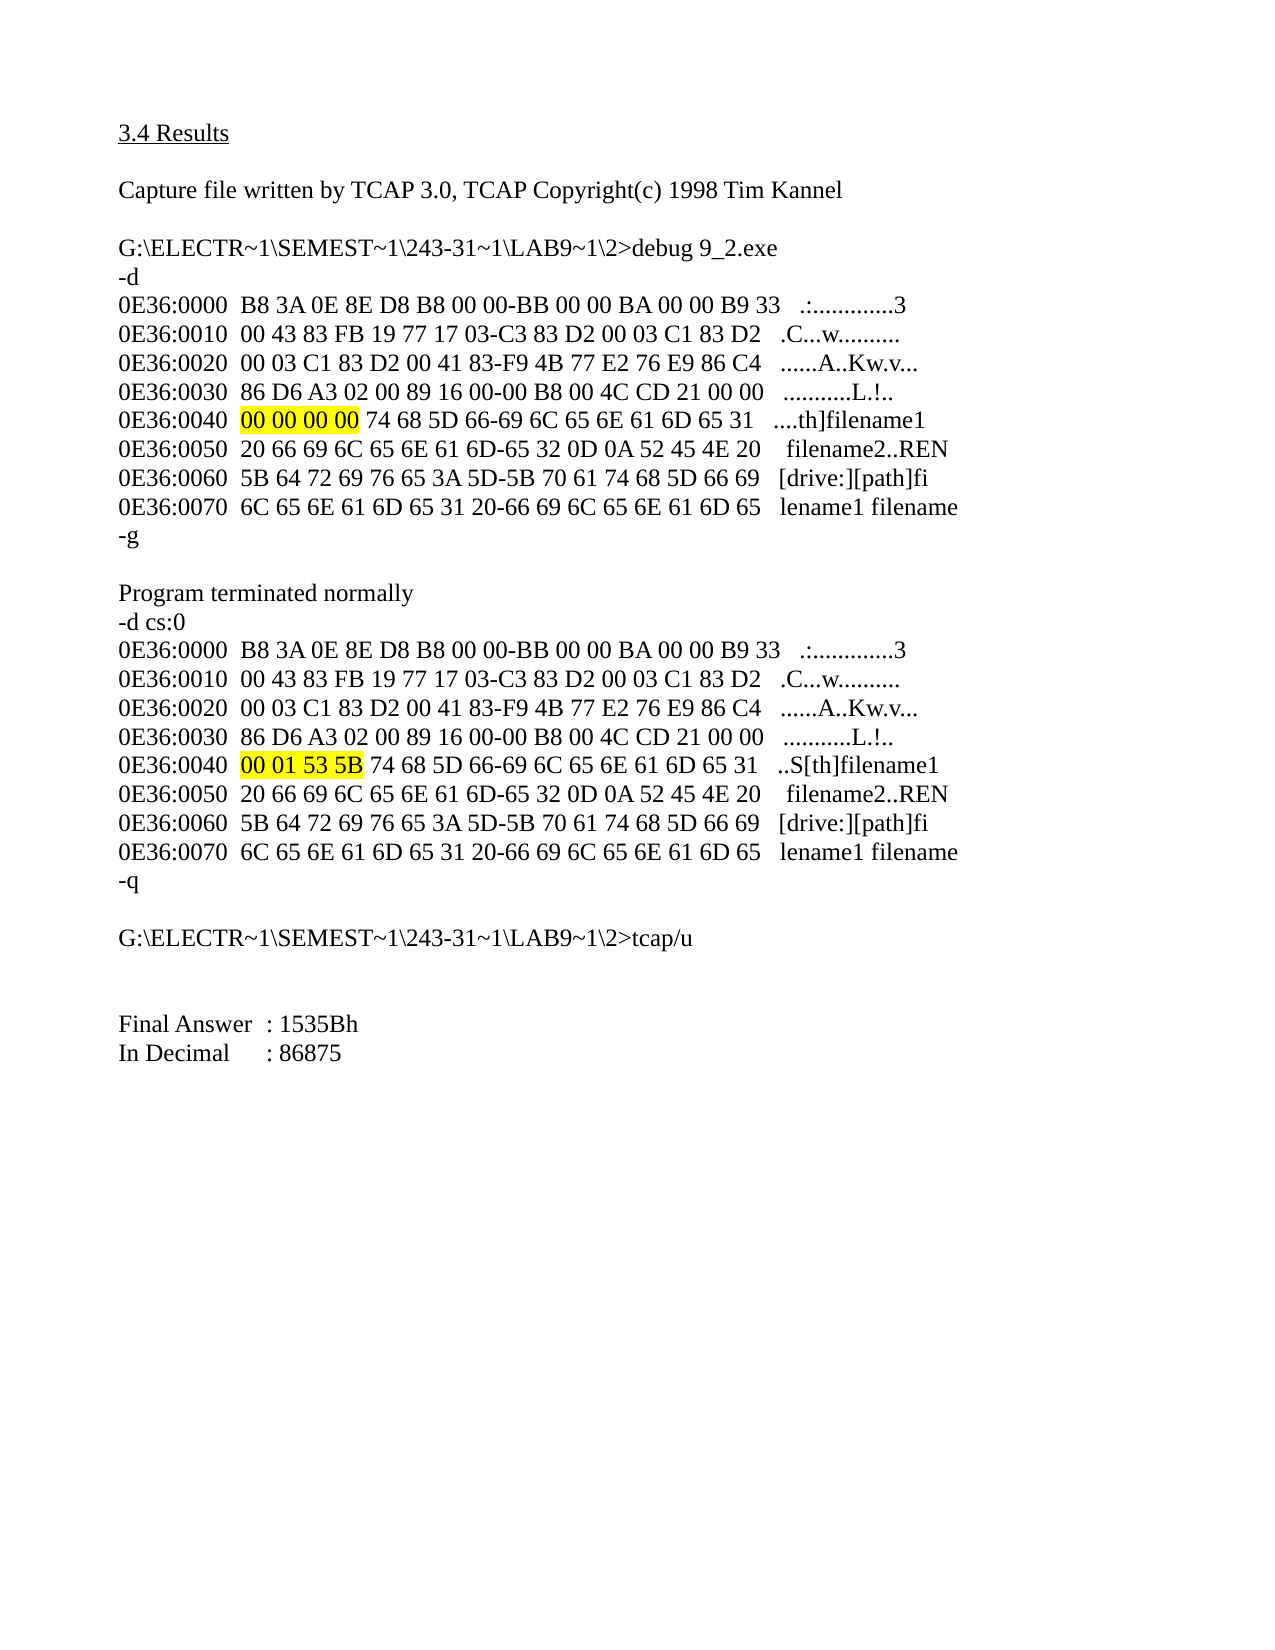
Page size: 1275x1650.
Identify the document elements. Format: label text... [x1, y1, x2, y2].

text 0E36:0030 86 D6 A3 02 00 89 16 00-00 B8 00 4C CD 21 00 00 ...........L.!.. [118, 377, 1157, 406]
text 0E36:0010 00 43 83 FB 19 77 17 03-C3 83 D2 00 03 C1 83 D2 .C...w.......... [118, 664, 1157, 693]
text Final Answer : 1535Bh [118, 1009, 1157, 1038]
text -q [118, 866, 1157, 894]
text 0E36:0050 20 66 69 6C 65 6E 61 6D-65 32 0D 0A 52 45 4E 20 filename2..REN [118, 434, 1157, 463]
text 0E36:0010 00 43 83 FB 19 77 17 03-C3 83 D2 00 03 C1 83 D2 .C...w.......... [118, 319, 1157, 348]
text -d [118, 262, 1157, 291]
text 0E36:0070 6C 65 6E 61 6D 65 31 20-66 69 6C 65 6E 61 6D 65 lename1 filename [118, 492, 1157, 521]
text 0E36:0070 6C 65 6E 61 6D 65 31 20-66 69 6C 65 6E 61 6D 65 lename1 filename [118, 837, 1157, 866]
text Capture file written by TCAP 3.0, TCAP Copyright(c) 1998 Tim Kannel [118, 176, 1157, 204]
text G:\ELECTR~1\SEMEST~1\243-31~1\LAB9~1\2>debug 9_2.exe [118, 233, 1157, 262]
text -d cs:0 [118, 607, 1157, 636]
text In Decimal : 86875 [118, 1038, 1157, 1067]
text 0E36:0060 5B 64 72 69 76 65 3A 5D-5B 70 61 74 68 5D 66 69 [drive:][path]fi [118, 808, 1157, 837]
text Program terminated normally [118, 578, 1157, 607]
text 0E36:0040 00 01 53 5B 74 68 5D 66-69 6C 65 6E 61 6D 65 31 ..S[th]filename1 [118, 751, 1157, 779]
text 0E36:0050 20 66 69 6C 65 6E 61 6D-65 32 0D 0A 52 45 4E 20 filename2..REN [118, 779, 1157, 808]
text 3.4 Results [118, 118, 1157, 147]
text 0E36:0020 00 03 C1 83 D2 00 41 83-F9 4B 77 E2 76 E9 86 C4 ......A..Kw.v... [118, 693, 1157, 722]
text G:\ELECTR~1\SEMEST~1\243-31~1\LAB9~1\2>tcap/u [118, 923, 1157, 952]
text 0E36:0030 86 D6 A3 02 00 89 16 00-00 B8 00 4C CD 21 00 00 ...........L.!.. [118, 722, 1157, 751]
text -g [118, 521, 1157, 549]
text 0E36:0040 00 00 00 00 74 68 5D 66-69 6C 65 6E 61 6D 65 31 ....th]filename1 [118, 406, 1157, 434]
text 0E36:0000 B8 3A 0E 8E D8 B8 00 00-BB 00 00 BA 00 00 B9 33 .:.............3 [118, 291, 1157, 319]
text 0E36:0060 5B 64 72 69 76 65 3A 5D-5B 70 61 74 68 5D 66 69 [drive:][path]fi [118, 463, 1157, 492]
text 0E36:0020 00 03 C1 83 D2 00 41 83-F9 4B 77 E2 76 E9 86 C4 ......A..Kw.v... [118, 348, 1157, 377]
text 0E36:0000 B8 3A 0E 8E D8 B8 00 00-BB 00 00 BA 00 00 B9 33 .:.............3 [118, 636, 1157, 664]
